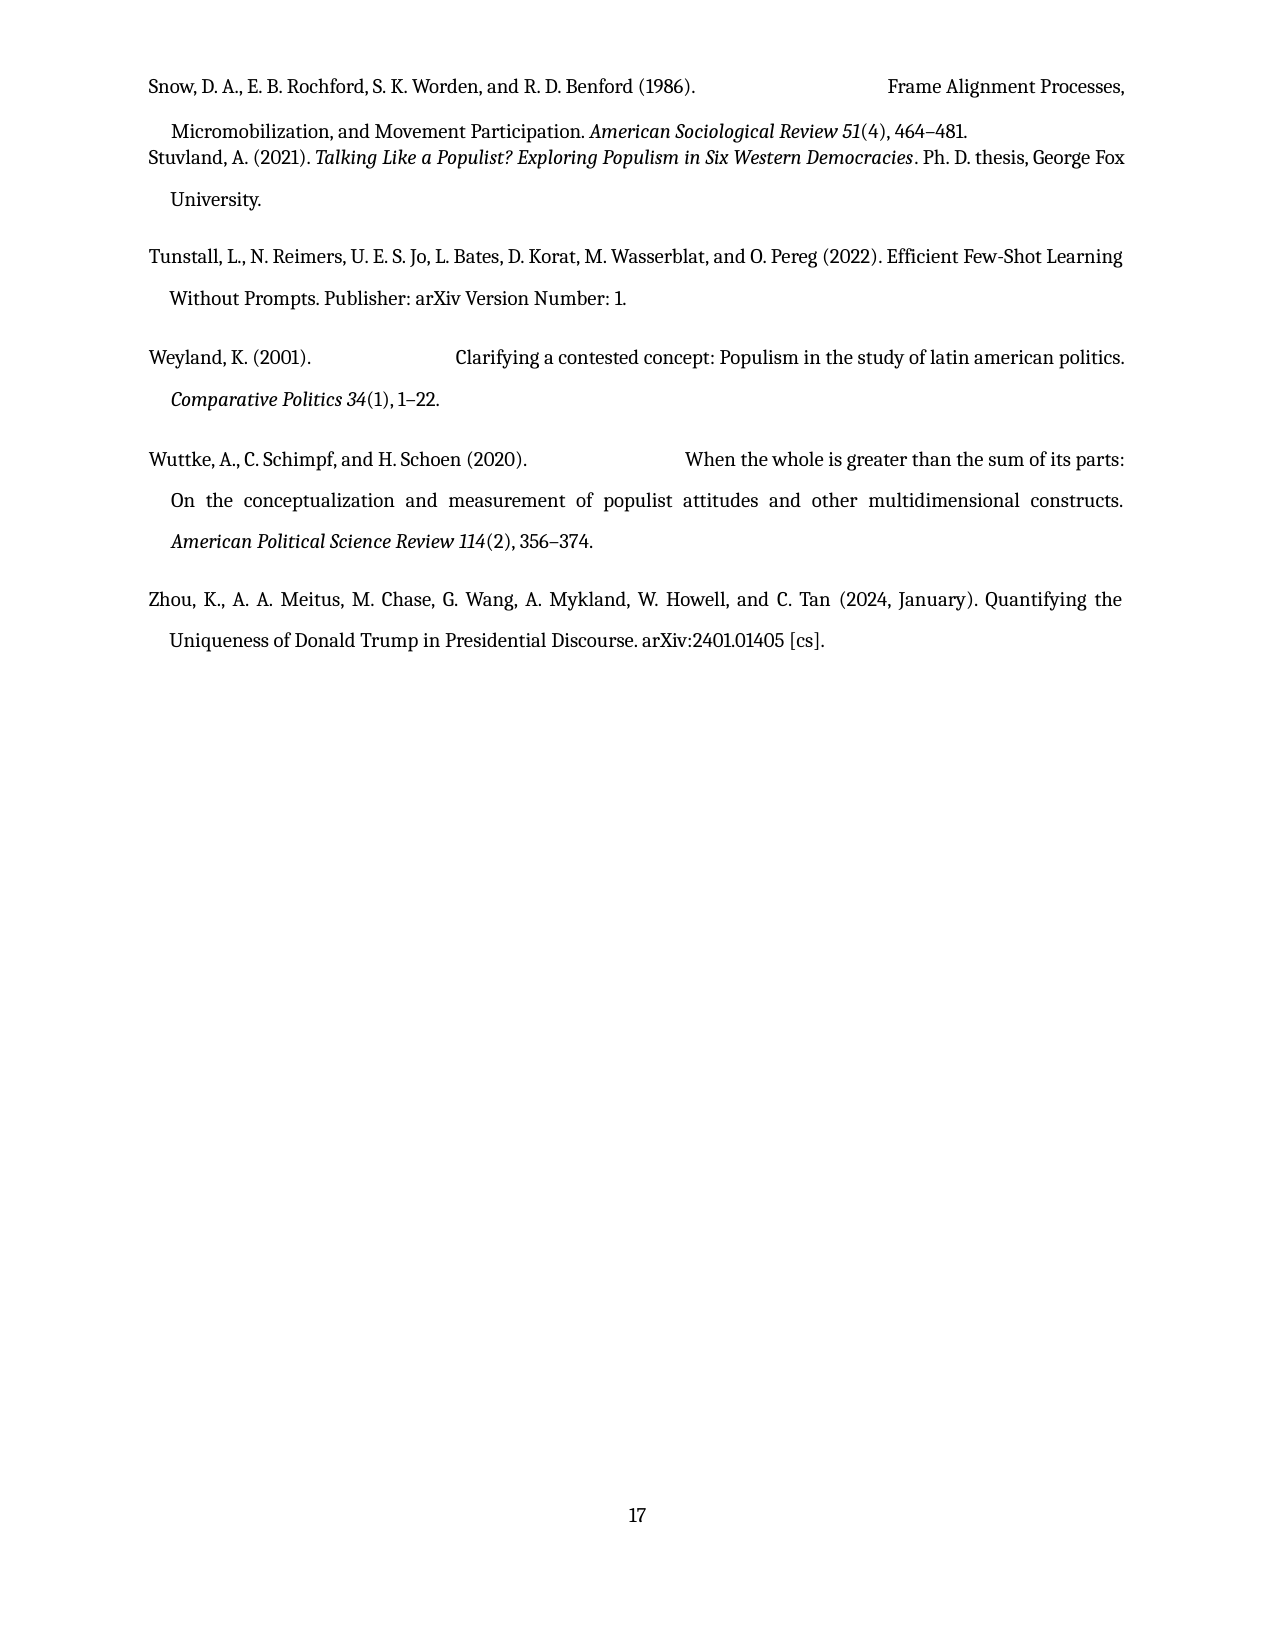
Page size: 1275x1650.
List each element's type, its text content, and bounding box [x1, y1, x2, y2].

text Weyland, K. (2001). Clarifying a contested concept: Populism in the study of latin american politics. [148, 346, 1125, 370]
text Tunstall, L., N. Reimers, U. E. S. Jo, L. Bates, D. Korat, M. Wasserblat, and O. Pereg (2022). Efficient Few-Shot Learning Without Prompts. Publisher: arXiv Version Number: 1. [148, 245, 1125, 310]
text Snow, D. A., E. B. Rochford, S. K. Worden, and R. D. Benford (1986). Frame Alignment Processes, [148, 75, 1125, 99]
text Micromobilization, and Movement Participation. American Sociological Review 51(4), 464–481. [171, 119, 1125, 143]
text Comparative Politics 34(1), 1–22. [171, 387, 1125, 411]
text Zhou, K., A. A. Meitus, M. Chase, G. Wang, A. Mykland, W. Howell, and C. Tan (2024, January). Quantifying the Uniqueness of Donald Trump in Presidential Discourse. arXiv:2401.01405 [cs]. [148, 587, 1125, 653]
text On the conceptualization and measurement of populist attitudes and other multidimensional constructs. American Political Science Review 114(2), 356–374. [171, 489, 1125, 554]
text Stuvland, A. (2021). Talking Like a Populist? Exploring Populism in Six Western Democracies. Ph. D. thesis, George Fox University. [148, 145, 1125, 211]
text Wuttke, A., C. Schimpf, and H. Schoen (2020). When the whole is greater than the sum of its parts: [148, 447, 1125, 471]
